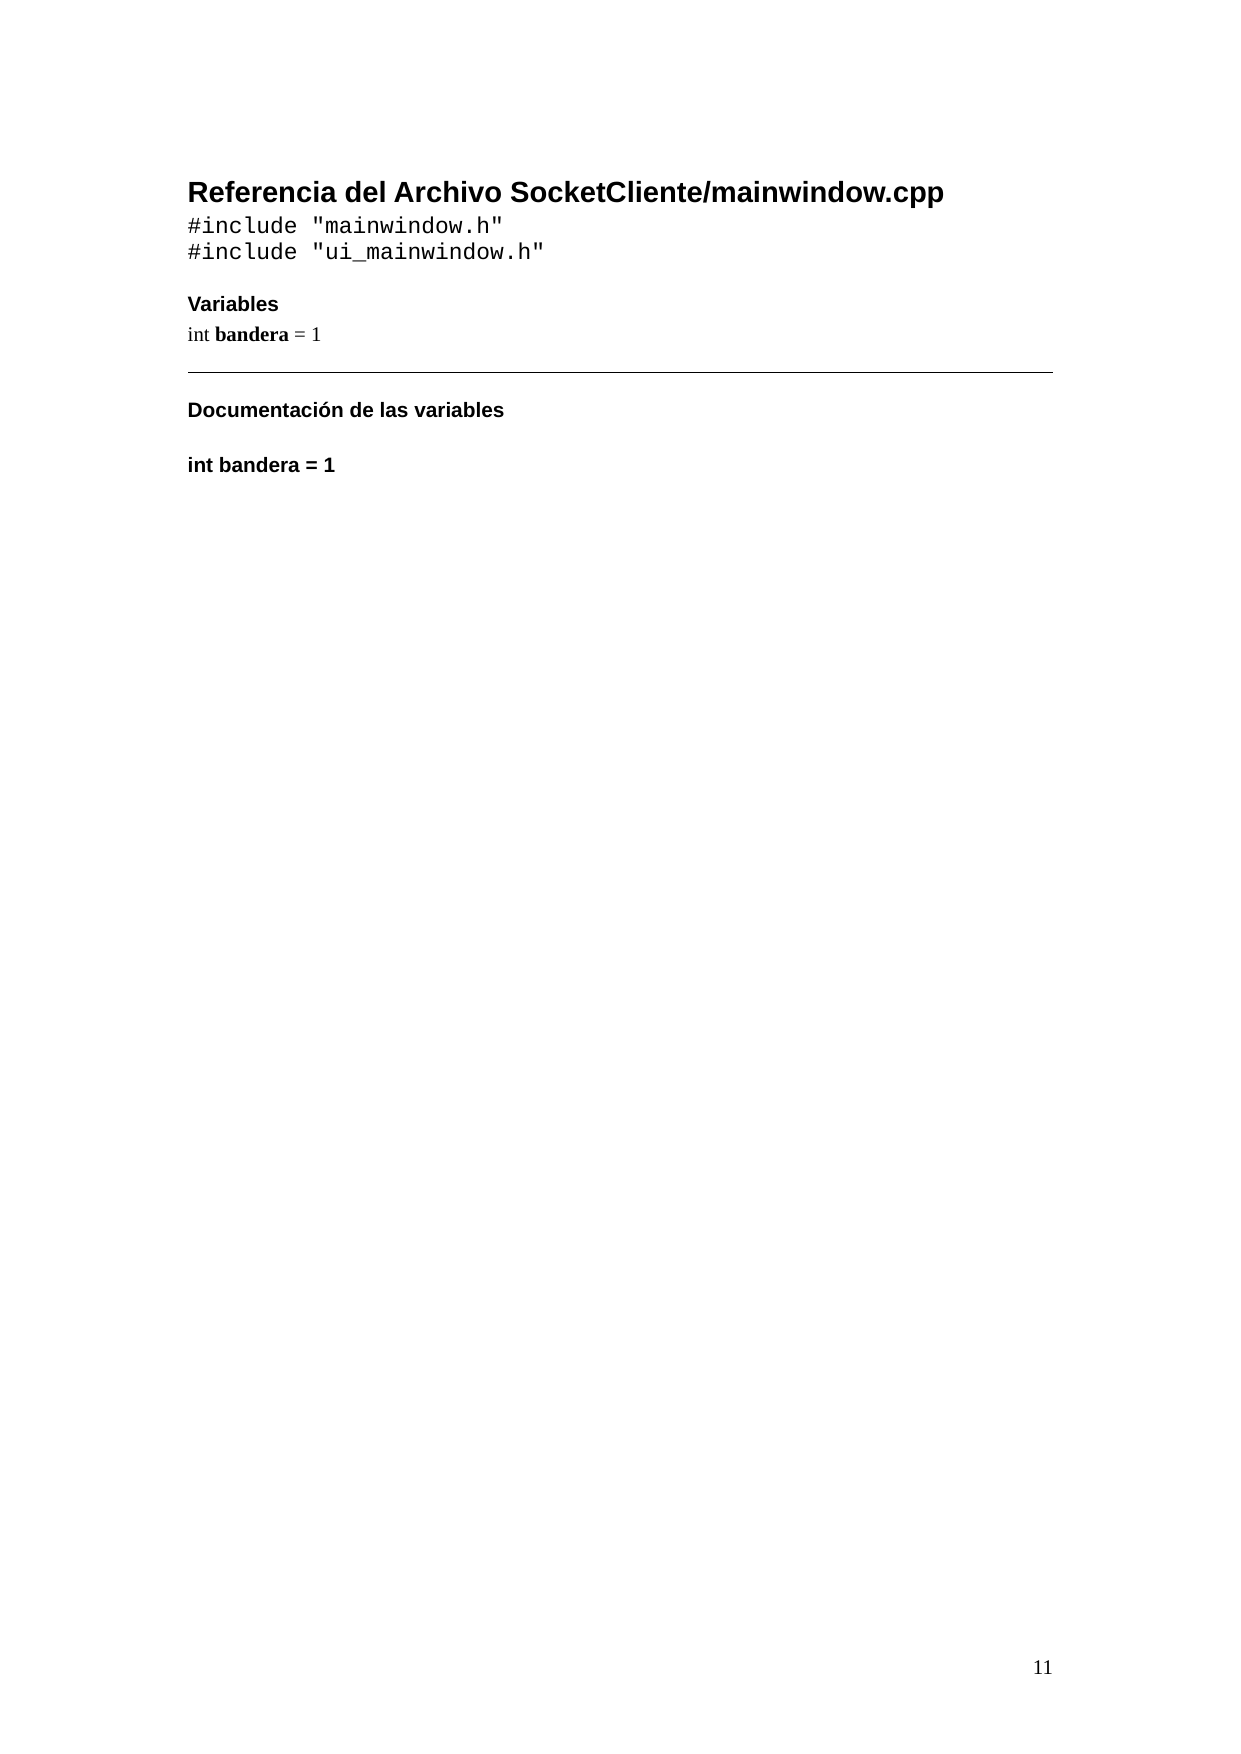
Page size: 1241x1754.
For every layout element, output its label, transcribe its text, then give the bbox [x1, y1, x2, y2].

subtitle int bandera = 1 [187, 453, 1053, 477]
subtitle Documentación de las variables [187, 398, 1053, 422]
text #include "mainwindow.h" [187, 215, 1053, 241]
subtitle Referencia del Archivo SocketCliente/mainwindow.cpp [187, 175, 1053, 208]
text #include "ui_mainwindow.h" [187, 241, 1053, 267]
subtitle Variables [187, 292, 1053, 316]
list int bandera = 1 [187, 322, 1053, 346]
